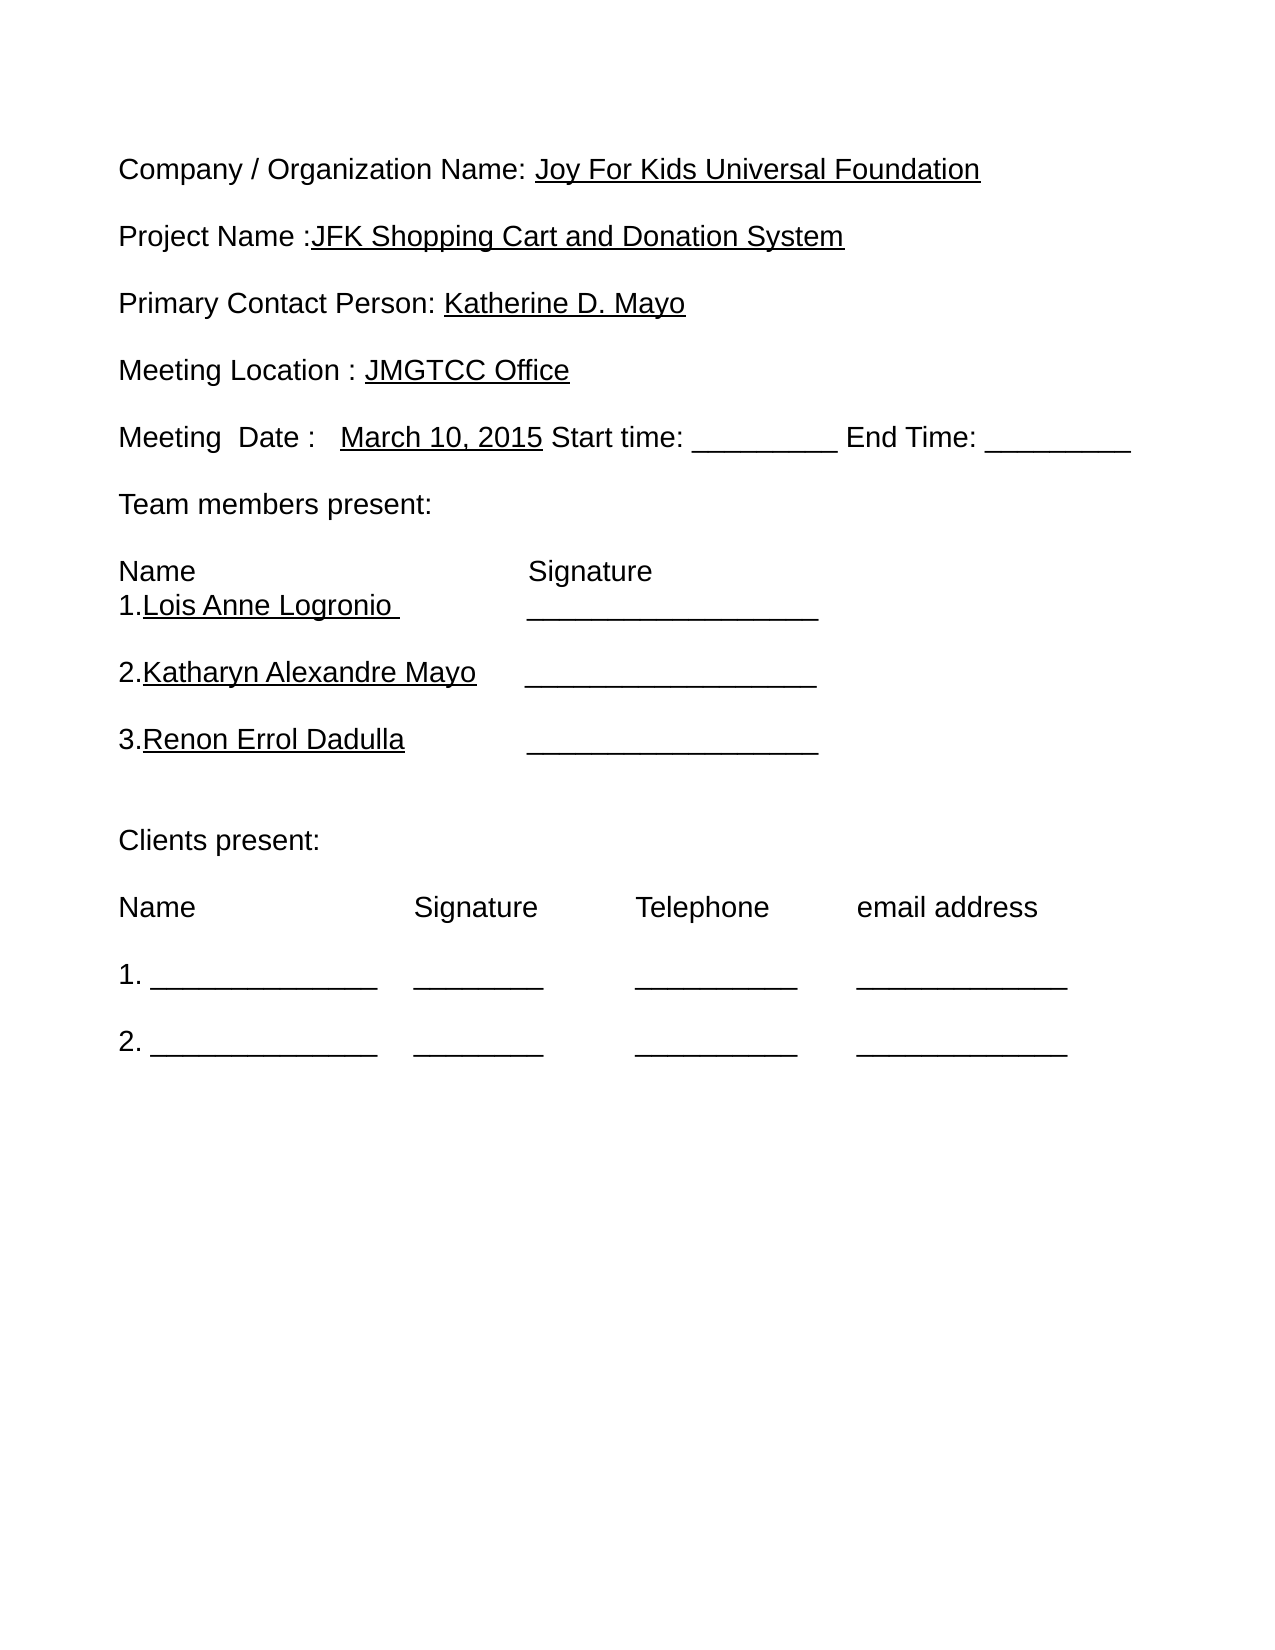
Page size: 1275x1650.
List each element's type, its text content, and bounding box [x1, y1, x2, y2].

text 2. ______________ ________ __________ _____________ [118, 1024, 1157, 1057]
text Project Name :JFK Shopping Cart and Donation System [118, 219, 1157, 252]
text 1. ______________ ________ __________ _____________ [118, 957, 1157, 990]
text 3.Renon Errol Dadulla __________________ [118, 722, 1157, 755]
text Company / Organization Name: Joy For Kids Universal Foundation [118, 152, 1157, 185]
text Meeting Location : JMGTCC Office [118, 353, 1157, 386]
text Name Signature [118, 554, 1157, 588]
text 2.Katharyn Alexandre Mayo __________________ [118, 655, 1157, 688]
text Name Signature Telephone email address [118, 889, 1157, 923]
text 1.Lois Anne Logronio __________________ [118, 588, 1157, 621]
text Team members present: [118, 487, 1157, 521]
text Primary Contact Person: Katherine D. Mayo [118, 286, 1157, 319]
text Meeting Date : March 10, 2015 Start time: _________ End Time: _________ [118, 420, 1157, 453]
text Clients present: [118, 822, 1157, 856]
